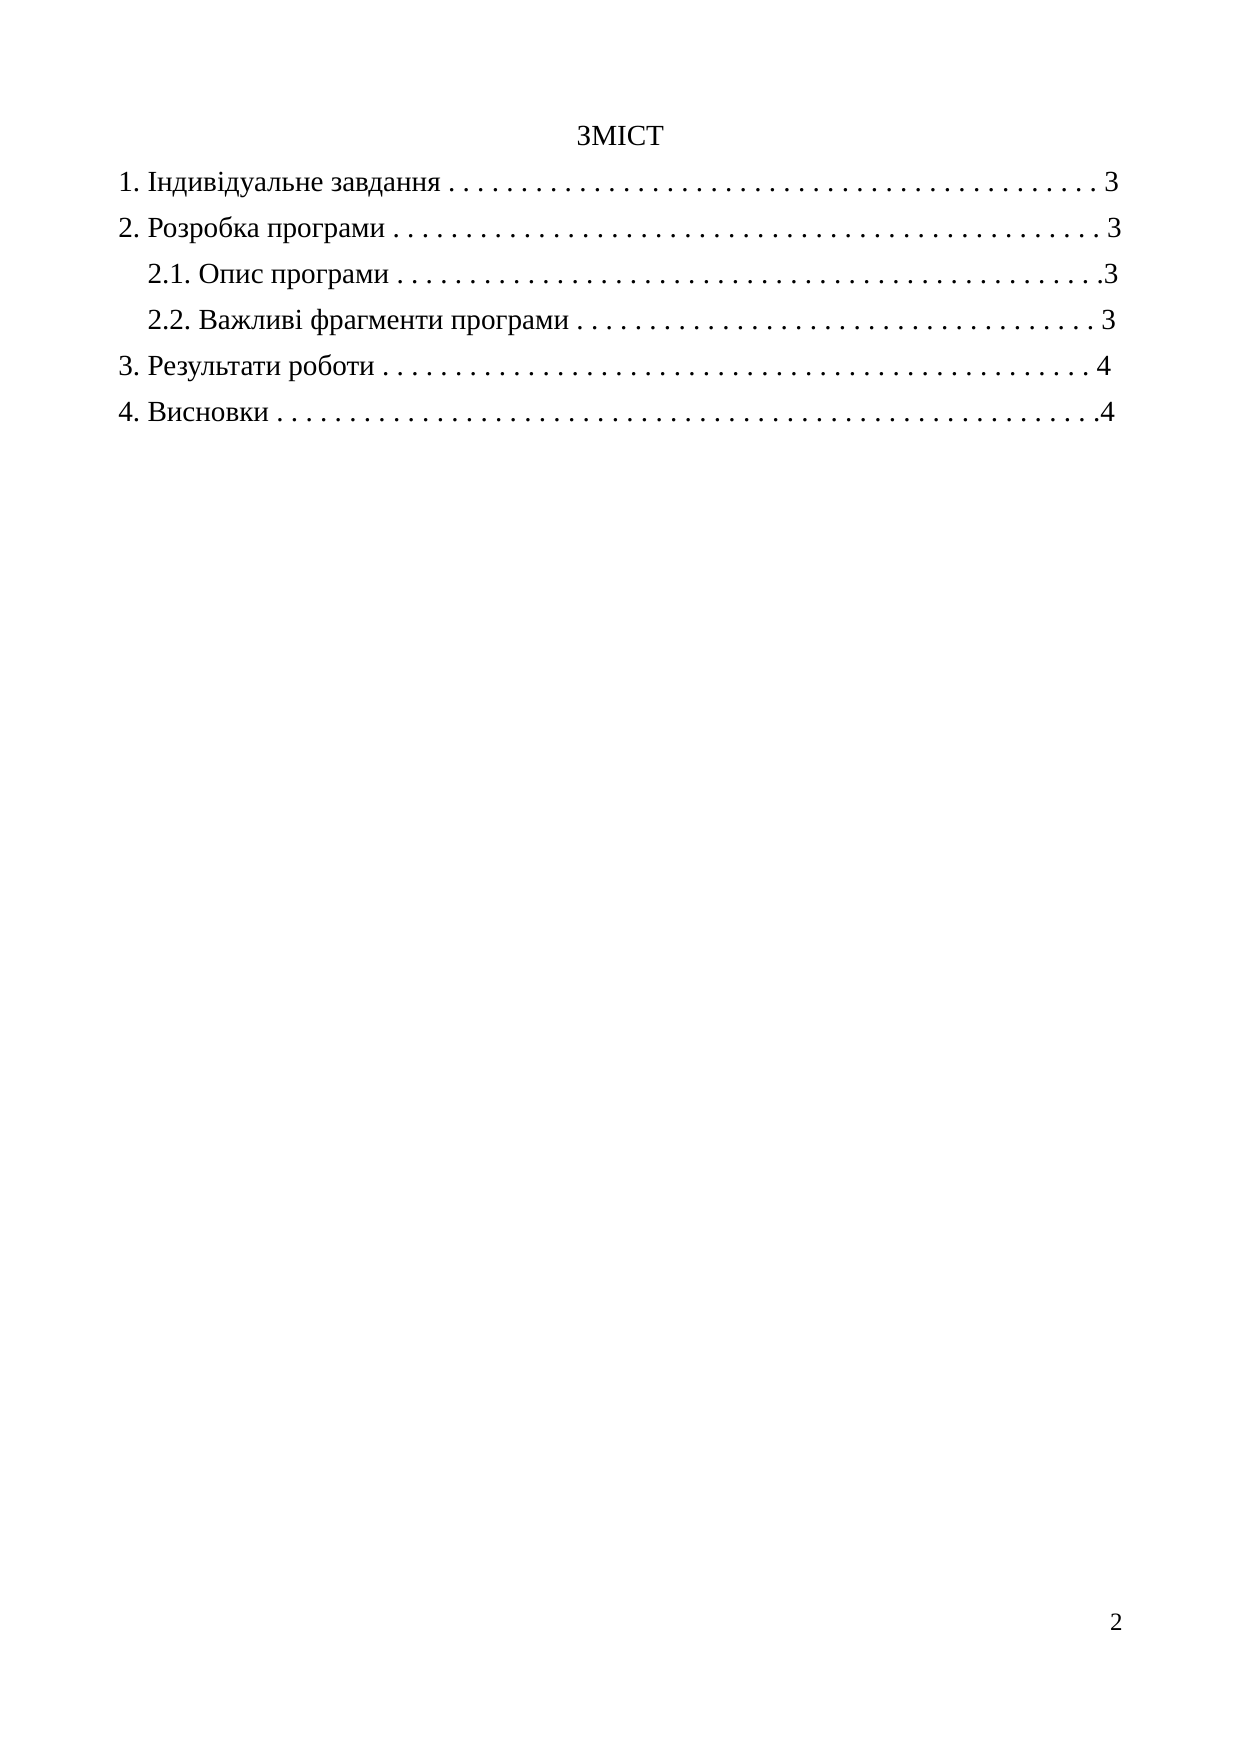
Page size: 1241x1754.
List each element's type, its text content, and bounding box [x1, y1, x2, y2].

text 2. Розробка програми . . . . . . . . . . . . . . . . . . . . . . . . . . . . . . . . . . . . . . . . . . . . . . . . . 3 [118, 210, 1122, 244]
text 2.1. Опис програми . . . . . . . . . . . . . . . . . . . . . . . . . . . . . . . . . . . . . . . . . . . . . . . . .3 [118, 256, 1122, 290]
text 3. Результати роботи . . . . . . . . . . . . . . . . . . . . . . . . . . . . . . . . . . . . . . . . . . . . . . . . . 4 [118, 348, 1122, 382]
text 2.2. Важливі фрагменти програми . . . . . . . . . . . . . . . . . . . . . . . . . . . . . . . . . . . . 3 [118, 302, 1122, 336]
text 4. Висновки . . . . . . . . . . . . . . . . . . . . . . . . . . . . . . . . . . . . . . . . . . . . . . . . . . . . . . . . .4 [118, 394, 1122, 428]
text ЗМІСТ [118, 118, 1122, 152]
text 1. Індивідуальне завдання . . . . . . . . . . . . . . . . . . . . . . . . . . . . . . . . . . . . . . . . . . . . . 3 [118, 164, 1122, 198]
